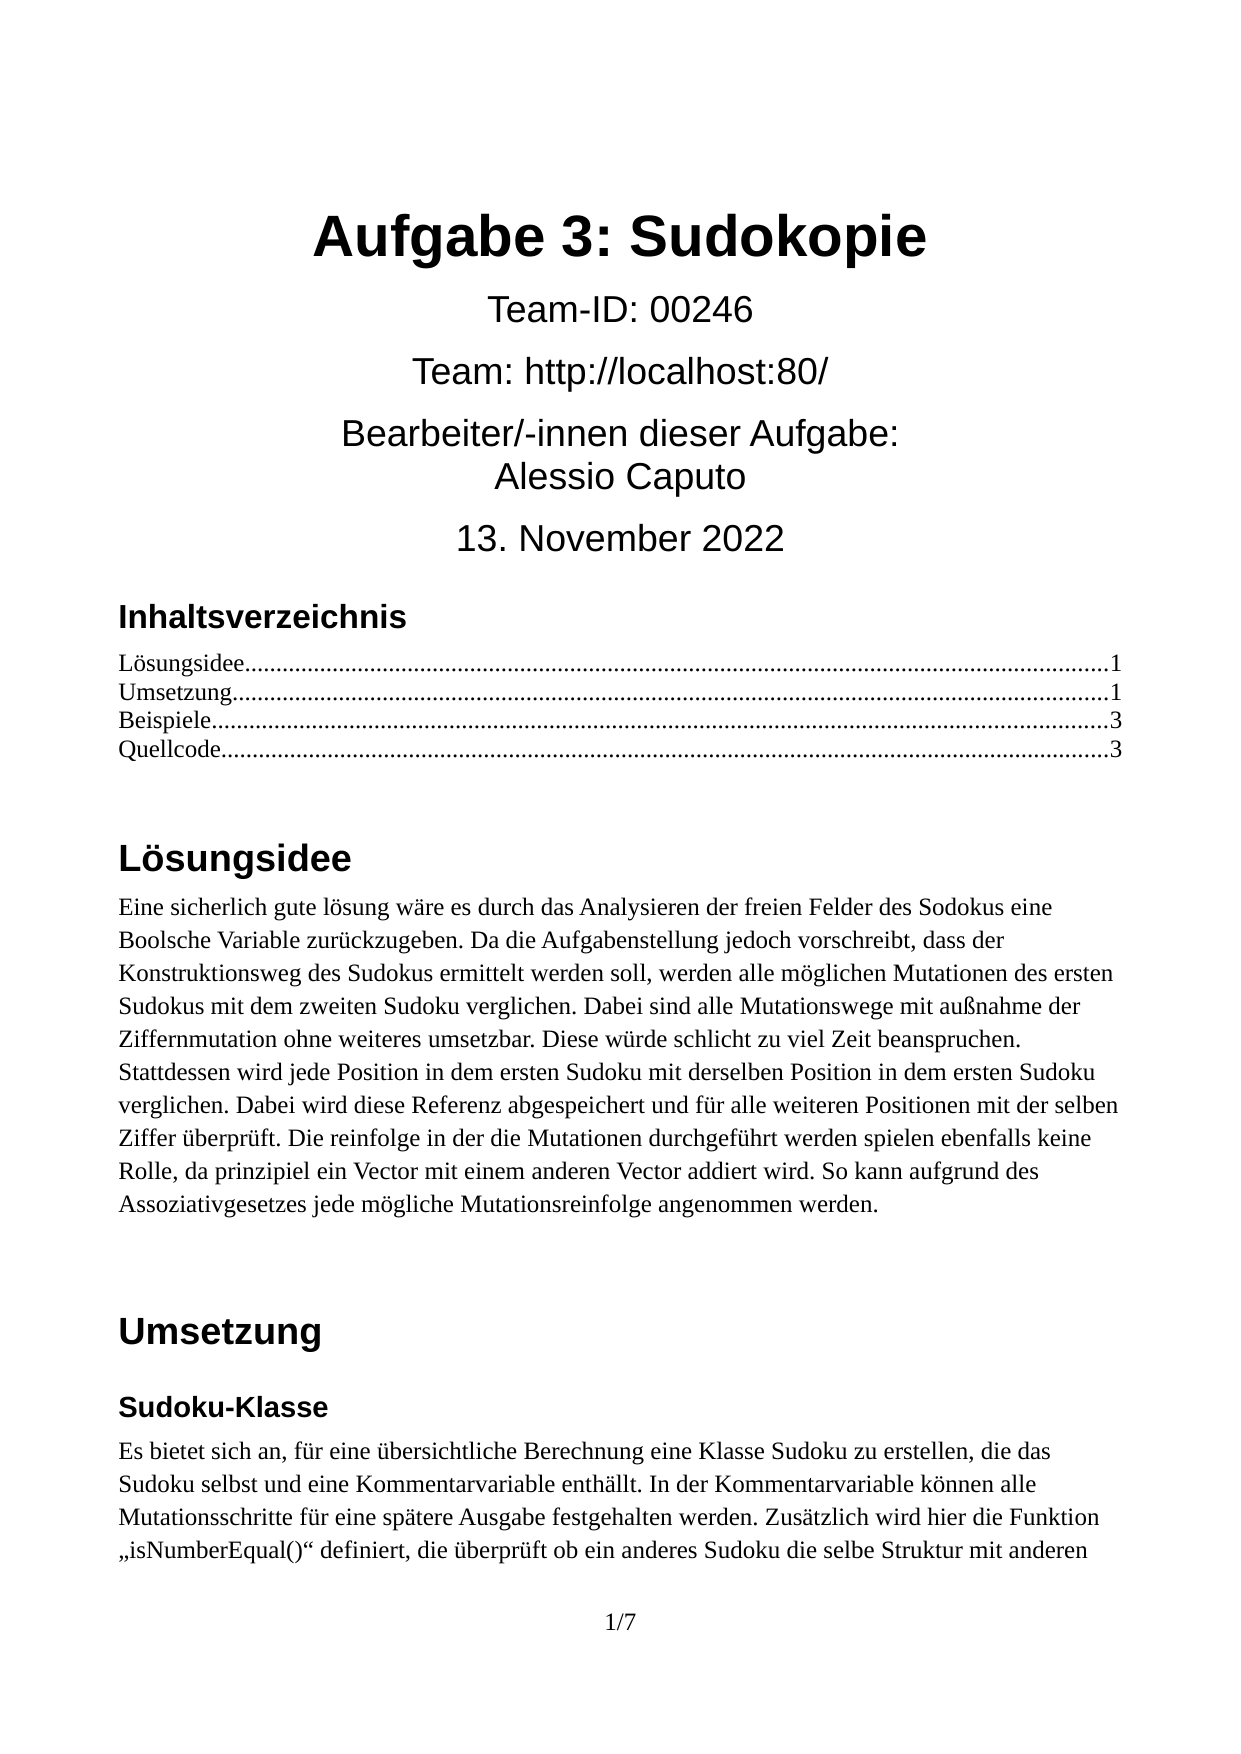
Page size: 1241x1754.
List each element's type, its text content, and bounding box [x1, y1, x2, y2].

subtitle Sudoku-Klasse [118, 1390, 1122, 1424]
subtitle Umsetzung [118, 1309, 1122, 1353]
text Lösungsidee 1 [118, 648, 1122, 677]
subtitle Lösungsidee [118, 836, 1122, 879]
text Es bietet sich an, für eine übersichtliche Berechnung eine Klasse Sudoku zu erstellen, die das Sudoku selbst und eine Kommentarvariable enthällt. In der Kommentarvariable können alle Mutationsschritte für eine spätere Ausgabe festgehalten werden. Zusätzlich wird hier die Funktion „isNumberEqual()“ definiert, die überprüft ob ein anderes Sudoku die selbe Struktur mit anderen [118, 1436, 1122, 1564]
subtitle Team-ID: 00246 [118, 288, 1122, 331]
subtitle Team: http://localhost:80/ [118, 349, 1122, 393]
text Beispiele 3 [118, 706, 1122, 734]
title Aufgabe 3: Sudokopie [118, 202, 1122, 269]
subtitle Bearbeiter/-innen dieser Aufgabe: Alessio Caputo [118, 411, 1122, 498]
text Eine sicherlich gute lösung wäre es durch das Analysieren der freien Felder des Sodokus eine Boolsche Variable zurückzugeben. Da die Aufgabenstellung jedoch vorschreibt, dass der Konstruktionsweg des Sudokus ermittelt werden soll, werden alle möglichen Mutationen des ersten Sudokus mit dem zweiten Sudoku verglichen. Dabei sind alle Mutationswege mit außnahme der Ziffernmutation ohne weiteres umsetzbar. Diese würde schlicht zu viel Zeit beanspruchen. Stattdessen wird jede Position in dem ersten Sudoku mit derselben Position in dem ersten Sudoku verglichen. Dabei wird diese Referenz abgespeichert und für alle weiteren Positionen mit der selben Ziffer überprüft. Die reinfolge in der die Mutationen durchgeführt werden spielen ebenfalls keine Rolle, da prinzipiel ein Vector mit einem anderen Vector addiert wird. So kann aufgrund des Assoziativgesetzes jede mögliche Mutationsreinfolge angenommen werden. [118, 892, 1122, 1218]
text Quellcode 3 [118, 734, 1122, 763]
subtitle Inhaltsverzeichnis [118, 597, 1122, 636]
text Umsetzung 1 [118, 677, 1122, 706]
subtitle 13. November 2022 [118, 516, 1122, 559]
